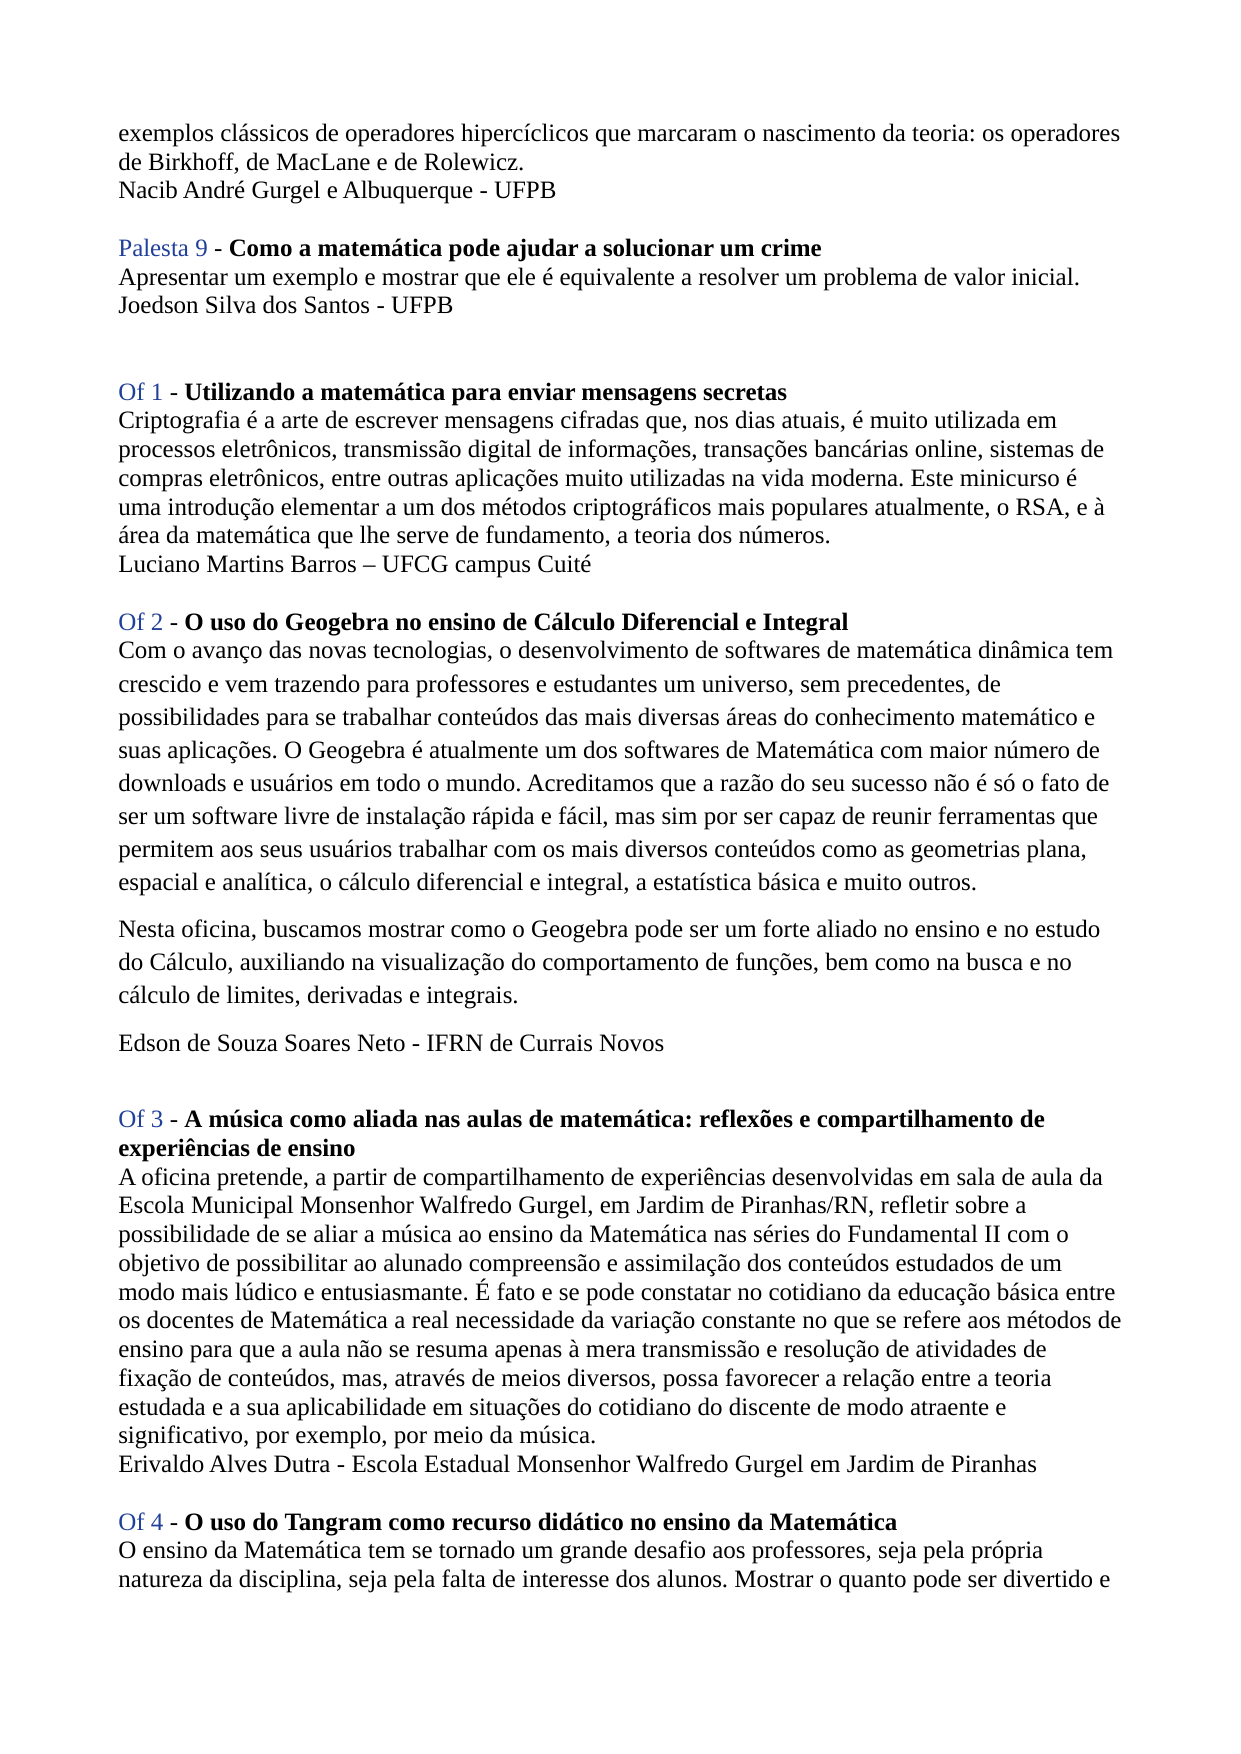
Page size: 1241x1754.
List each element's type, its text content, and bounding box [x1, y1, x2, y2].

text Edson de Souza Soares Neto - IFRN de Currais Novos [118, 1028, 1122, 1057]
text Of 4 - O uso do Tangram como recurso didático no ensino da Matemática [118, 1507, 1122, 1536]
text Nacib André Gurgel e Albuquerque - UFPB [118, 176, 1122, 204]
text Erivaldo Alves Dutra - Escola Estadual Monsenhor Walfredo Gurgel em Jardim de Piranhas [118, 1449, 1122, 1478]
text O ensino da Matemática tem se tornado um grande desafio aos professores, seja pela própria natureza da disciplina, seja pela falta de interesse dos alunos. Mostrar o quanto pode ser divertido e [118, 1536, 1122, 1593]
text Com o avanço das novas tecnologias, o desenvolvimento de softwares de matemática dinâmica tem crescido e vem trazendo para professores e estudantes um universo, sem precedentes, de possibilidades para se trabalhar conteúdos das mais diversas áreas do conhecimento matemático e suas aplicações. O Geogebra é atualmente um dos softwares de Matemática com maior número de downloads e usuários em todo o mundo. Acreditamos que a razão do seu sucesso não é só o fato de ser um software livre de instalação rápida e fácil, mas sim por ser capaz de reunir ferramentas que permitem aos seus usuários trabalhar com os mais diversos conteúdos como as geometrias plana, espacial e analítica, o cálculo diferencial e integral, a estatística básica e muito outros. [118, 636, 1122, 896]
text Of 3 - A música como aliada nas aulas de matemática: reflexões e compartilhamento de experiências de ensino [118, 1104, 1122, 1162]
text Of 2 - O uso do Geogebra no ensino de Cálculo Diferencial e Integral [118, 607, 1122, 636]
text Joedson Silva dos Santos - UFPB [118, 291, 1122, 319]
text Apresentar um exemplo e mostrar que ele é equivalente a resolver um problema de valor inicial. [118, 262, 1122, 291]
text exemplos clássicos de operadores hipercíclicos que marcaram o nascimento da teoria: os operadores de Birkhoff, de MacLane e de Rolewicz. [118, 118, 1122, 176]
text Palesta 9 - Como a matemática pode ajudar a solucionar um crime [118, 233, 1122, 262]
text Nesta oficina, buscamos mostrar como o Geogebra pode ser um forte aliado no ensino e no estudo do Cálculo, auxiliando na visualização do comportamento de funções, bem como na busca e no cálculo de limites, derivadas e integrais. [118, 914, 1122, 1009]
text A oficina pretende, a partir de compartilhamento de experiências desenvolvidas em sala de aula da Escola Municipal Monsenhor Walfredo Gurgel, em Jardim de Piranhas/RN, refletir sobre a possibilidade de se aliar a música ao ensino da Matemática nas séries do Fundamental II com o objetivo de possibilitar ao alunado compreensão e assimilação dos conteúdos estudados de um modo mais lúdico e entusiasmante. É fato e se pode constatar no cotidiano da educação básica entre os docentes de Matemática a real necessidade da variação constante no que se refere aos métodos de ensino para que a aula não se resuma apenas à mera transmissão e resolução de atividades de fixação de conteúdos, mas, através de meios diversos, possa favorecer a relação entre a teoria estudada e a sua aplicabilidade em situações do cotidiano do discente de modo atraente e significativo, por exemplo, por meio da música. [118, 1162, 1122, 1449]
text Luciano Martins Barros – UFCG campus Cuité [118, 549, 1122, 578]
text Of 1 - Utilizando a matemática para enviar mensagens secretas [118, 377, 1122, 406]
text Criptografia é a arte de escrever mensagens cifradas que, nos dias atuais, é muito utilizada em processos eletrônicos, transmissão digital de informações, transações bancárias online, sistemas de compras eletrônicos, entre outras aplicações muito utilizadas na vida moderna. Este minicurso é uma introdução elementar a um dos métodos criptográficos mais populares atualmente, o RSA, e à área da matemática que lhe serve de fundamento, a teoria dos números. [118, 406, 1122, 549]
